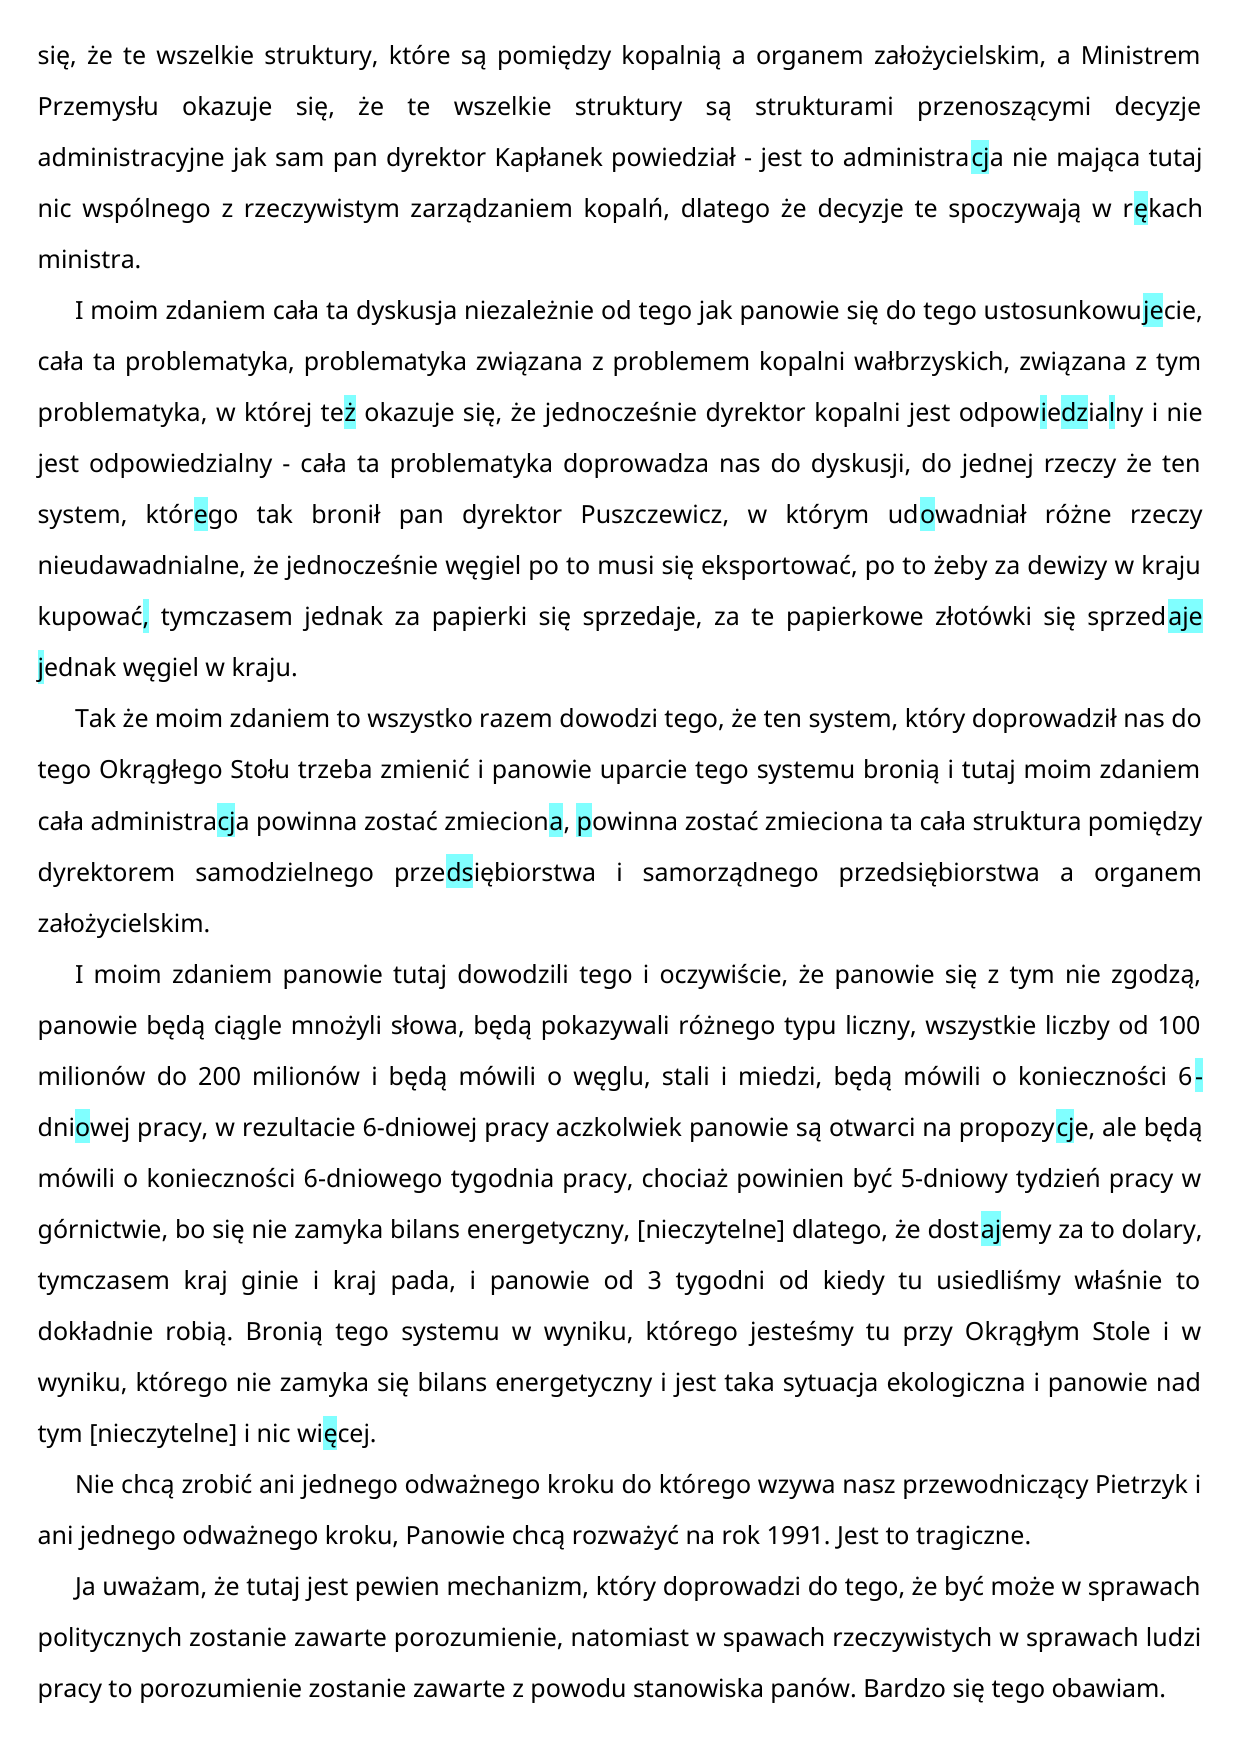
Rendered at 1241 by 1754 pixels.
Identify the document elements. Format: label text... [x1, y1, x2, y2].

text I moim zdaniem cała ta dyskusja niezależnie od tego jak panowie się do tego ustosunkowujecie, cała ta problematyka, problematyka związana z problemem kopalni wałbrzyskich, związana z tym problematyka, w której też okazuje się, że jednocześnie dyrektor kopalni jest odpowiedzialny i nie jest odpowiedzialny - cała ta problematyka doprowadza nas do dyskusji, do jednej rzeczy że ten system, którego tak bronił pan dyrektor Puszczewicz, w którym udowadniał różne rzeczy nieudawadnialne, że jednocześnie węgiel po to musi się eksportować, po to żeby za dewizy w kraju kupować, tymczasem jednak za papierki się sprzedaje, za te papierkowe złotówki się sprzedaje jednak węgiel w kraju. [37, 293, 1203, 684]
text I moim zdaniem panowie tutaj dowodzili tego i oczywiście, że panowie się z tym nie zgodzą, panowie będą ciągle mnożyli słowa, będą pokazywali różnego typu liczny, wszystkie liczby od 100 milionów do 200 milionów i będą mówili o węglu, stali i miedzi, będą mówili o konieczności 6-dniowej pracy, w rezultacie 6-dniowej pracy aczkolwiek panowie są otwarci na propozycje, ale będą mówili o konieczności 6-dniowego tygodnia pracy, chociaż powinien być 5-dniowy tydzień pracy w górnictwie, bo się nie zamyka bilans energetyczny, [nieczytelne] dlatego, że dostajemy za to dolary, tymczasem kraj ginie i kraj pada, i panowie od 3 tygodni od kiedy tu usiedliśmy właśnie to dokładnie robią. Bronią tego systemu w wyniku, którego jesteśmy tu przy Okrągłym Stole i w wyniku, którego nie zamyka się bilans energetyczny i jest taka sytuacja ekologiczna i panowie nad tym [nieczytelne] i nic więcej. [37, 956, 1203, 1450]
text Ja uważam, że tutaj jest pewien mechanizm, który doprowadzi do tego, że być może w sprawach politycznych zostanie zawarte porozumienie, natomiast w spawach rzeczywistych w sprawach ludzi pracy to porozumienie zostanie zawarte z powodu stanowiska panów. Bardzo się tego obawiam. [37, 1569, 1203, 1705]
text Nie chcą zrobić ani jednego odważnego kroku do którego wzywa nasz przewodniczący Pietrzyk i ani jednego odważnego kroku, Panowie chcą rozważyć na rok 1991. Jest to tragiczne. [37, 1467, 1203, 1552]
text Tak że moim zdaniem to wszystko razem dowodzi tego, że ten system, który doprowadził nas do tego Okrągłego Stołu trzeba zmienić i panowie uparcie tego systemu bronią i tutaj moim zdaniem cała administracja powinna zostać zmieciona, powinna zostać zmieciona ta cała struktura pomiędzy dyrektorem samodzielnego przedsiębiorstwa i samorządnego przedsiębiorstwa a organem założycielskim. [37, 701, 1203, 939]
text się, że te wszelkie struktury, które są pomiędzy kopalnią a organem założycielskim, a Ministrem Przemysłu okazuje się, że te wszelkie struktury są strukturami przenoszącymi decyzje administracyjne jak sam pan dyrektor Kapłanek powiedział - jest to administracja nie mająca tutaj nic wspólnego z rzeczywistym zarządzaniem kopalń, dlatego że decyzje te spoczywają w rękach ministra. [37, 37, 1203, 276]
